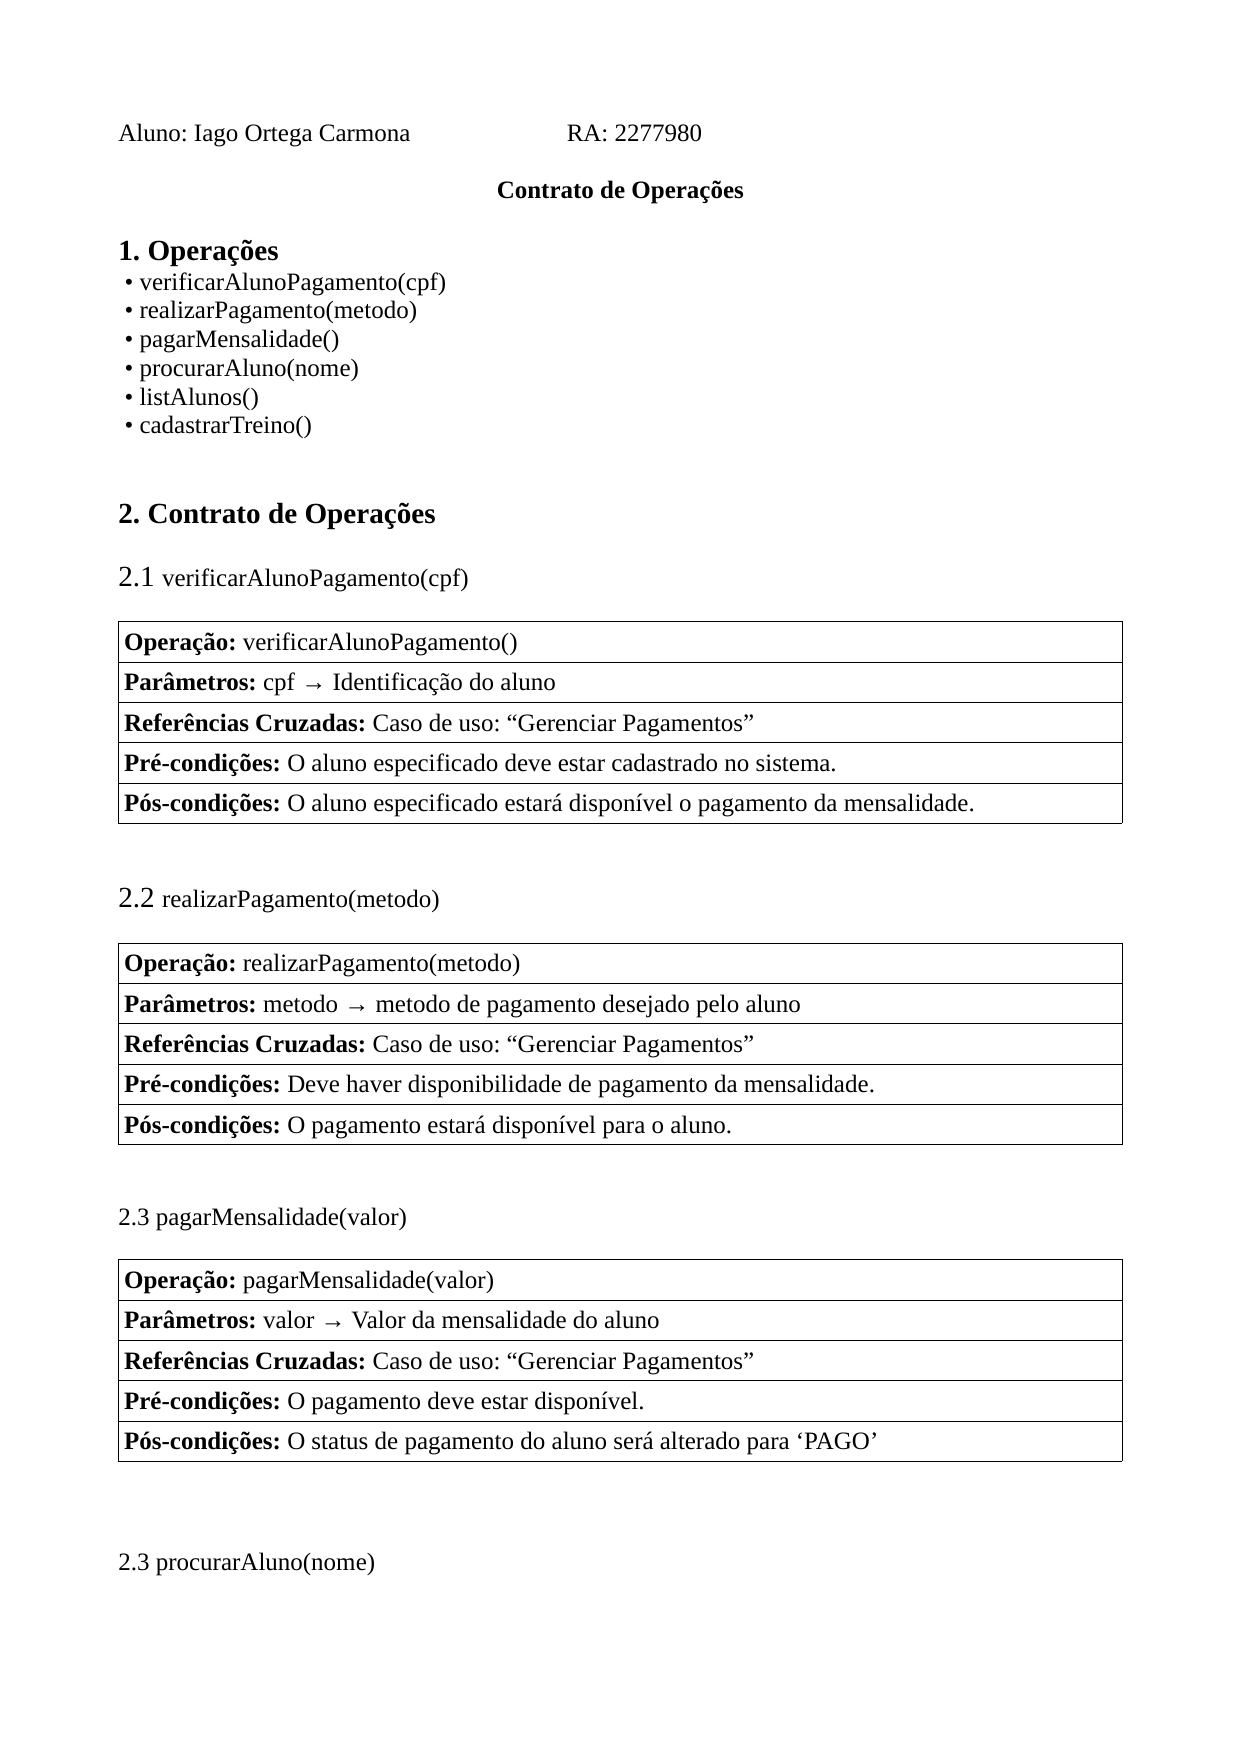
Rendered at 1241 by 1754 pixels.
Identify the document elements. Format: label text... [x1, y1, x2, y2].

text 2.2 realizarPagamento(metodo) [118, 880, 1122, 914]
table_header Operação: verificarAlunoPagamento() [119, 622, 1122, 662]
text 2.3 pagarMensalidade(valor) [118, 1202, 1122, 1231]
text 1. Operações • verificarAlunoPagamento(cpf) • realizarPagamento(metodo) • pagarMensalidade() • procurarAluno(nome) • listAlunos() • cadastrarTreino() [118, 233, 1122, 439]
text 2.1 verificarAlunoPagamento(cpf) [118, 559, 1122, 592]
table_cell Parâmetros: cpf → Identificação do aluno [119, 663, 1122, 702]
table_cell Referências Cruzadas: Caso de uso: “Gerenciar Pagamentos” [119, 1341, 1122, 1380]
table_header Operação: realizarPagamento(metodo) [119, 944, 1122, 983]
table_cell Pós-condições: O aluno especificado estará disponível o pagamento da mensalidade. [119, 784, 1122, 823]
text Contrato de Operações [118, 176, 1122, 204]
text 2.3 procurarAluno(nome) [118, 1547, 1122, 1576]
text Aluno: Iago Ortega Carmona RA: 2277980 [118, 118, 1122, 147]
text 2. Contrato de Operações [118, 497, 1122, 530]
table_cell Parâmetros: metodo → metodo de pagamento desejado pelo aluno [119, 984, 1122, 1023]
table_cell Pré-condições: O aluno especificado deve estar cadastrado no sistema. [119, 743, 1122, 782]
table_cell Pré-condições: Deve haver disponibilidade de pagamento da mensalidade. [119, 1065, 1122, 1104]
table_header Operação: pagarMensalidade(valor) [119, 1260, 1122, 1300]
table_cell Referências Cruzadas: Caso de uso: “Gerenciar Pagamentos” [119, 703, 1122, 742]
table_cell Pós-condições: O status de pagamento do aluno será alterado para ‘PAGO’ [119, 1422, 1122, 1461]
table_cell Parâmetros: valor → Valor da mensalidade do aluno [119, 1301, 1122, 1340]
table_cell Pré-condições: O pagamento deve estar disponível. [119, 1381, 1122, 1421]
table_cell Referências Cruzadas: Caso de uso: “Gerenciar Pagamentos” [119, 1024, 1122, 1064]
table_cell Pós-condições: O pagamento estará disponível para o aluno. [119, 1105, 1122, 1144]
